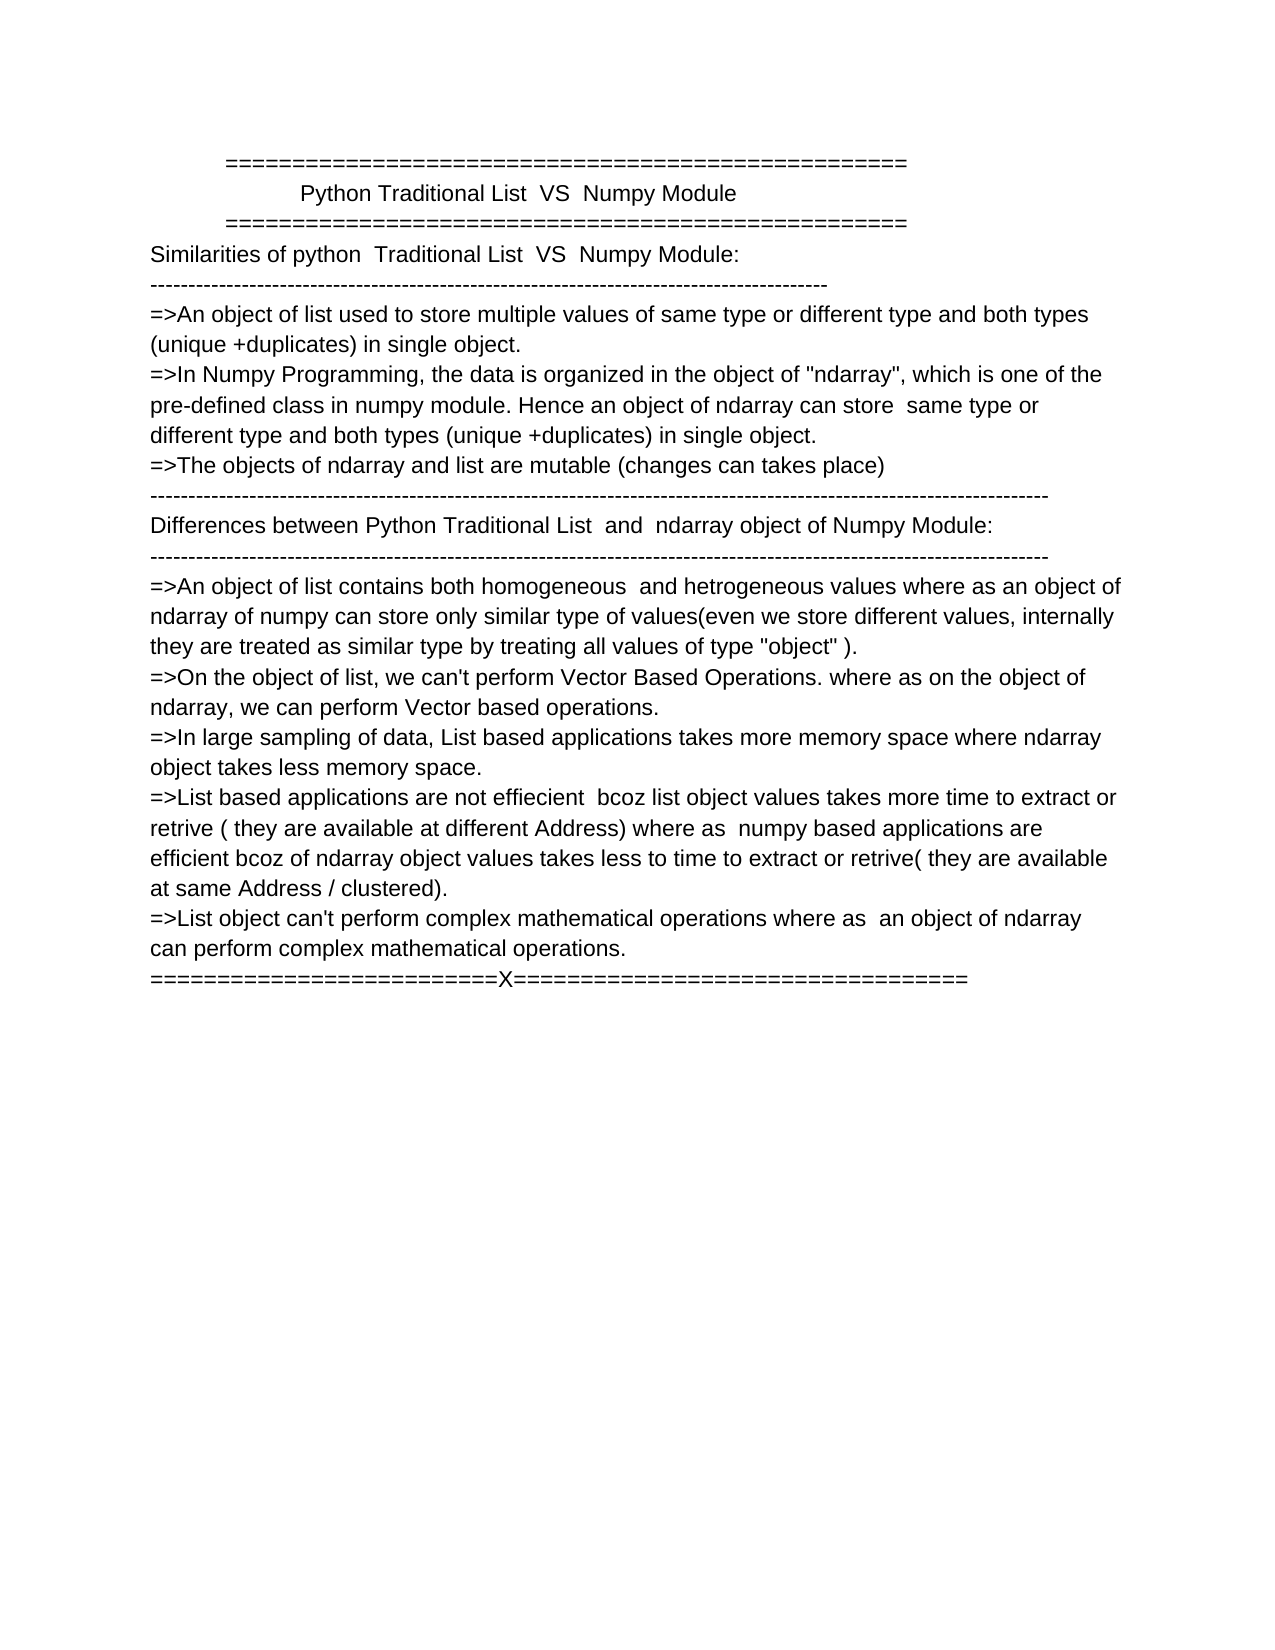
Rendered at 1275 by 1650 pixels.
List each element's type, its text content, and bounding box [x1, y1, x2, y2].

text =>The objects of ndarray and list are mutable (changes can takes place) [150, 452, 1125, 478]
text =>In Numpy Programming, the data is organized in the object of "ndarray", which is one of the pre-defined class in numpy module. Hence an object of ndarray can store same type or different type and both types (unique +duplicates) in single object. [150, 361, 1125, 448]
text =================================================== [150, 210, 1125, 237]
text ==========================X================================== [150, 966, 1125, 992]
text =>List object can't perform complex mathematical operations where as an object of ndarray can perform complex mathematical operations. [150, 905, 1125, 962]
text ---------------------------------------------------------------------------------------------------------------------- [150, 543, 1125, 569]
text ----------------------------------------------------------------------------------------- [150, 271, 1125, 297]
text =>An object of list contains both homogeneous and hetrogeneous values where as an object of ndarray of numpy can store only similar type of values(even we store different values, internally they are treated as similar type by treating all values of type "object" ). [150, 573, 1125, 660]
text =>In large sampling of data, List based applications takes more memory space where ndarray object takes less memory space. [150, 724, 1125, 781]
text Python Traditional List VS Numpy Module [150, 180, 1125, 207]
text Similarities of python Traditional List VS Numpy Module: [150, 241, 1125, 267]
text =================================================== [150, 150, 1125, 176]
text =>An object of list used to store multiple values of same type or different type and both types (unique +duplicates) in single object. [150, 301, 1125, 358]
text Differences between Python Traditional List and ndarray object of Numpy Module: [150, 512, 1125, 539]
text ---------------------------------------------------------------------------------------------------------------------- [150, 482, 1125, 509]
text =>List based applications are not effiecient bcoz list object values takes more time to extract or retrive ( they are available at different Address) where as numpy based applications are efficient bcoz of ndarray object values takes less to time to extract or retrive( they are available at same Address / clustered). [150, 784, 1125, 901]
text =>On the object of list, we can't perform Vector Based Operations. where as on the object of ndarray, we can perform Vector based operations. [150, 663, 1125, 720]
